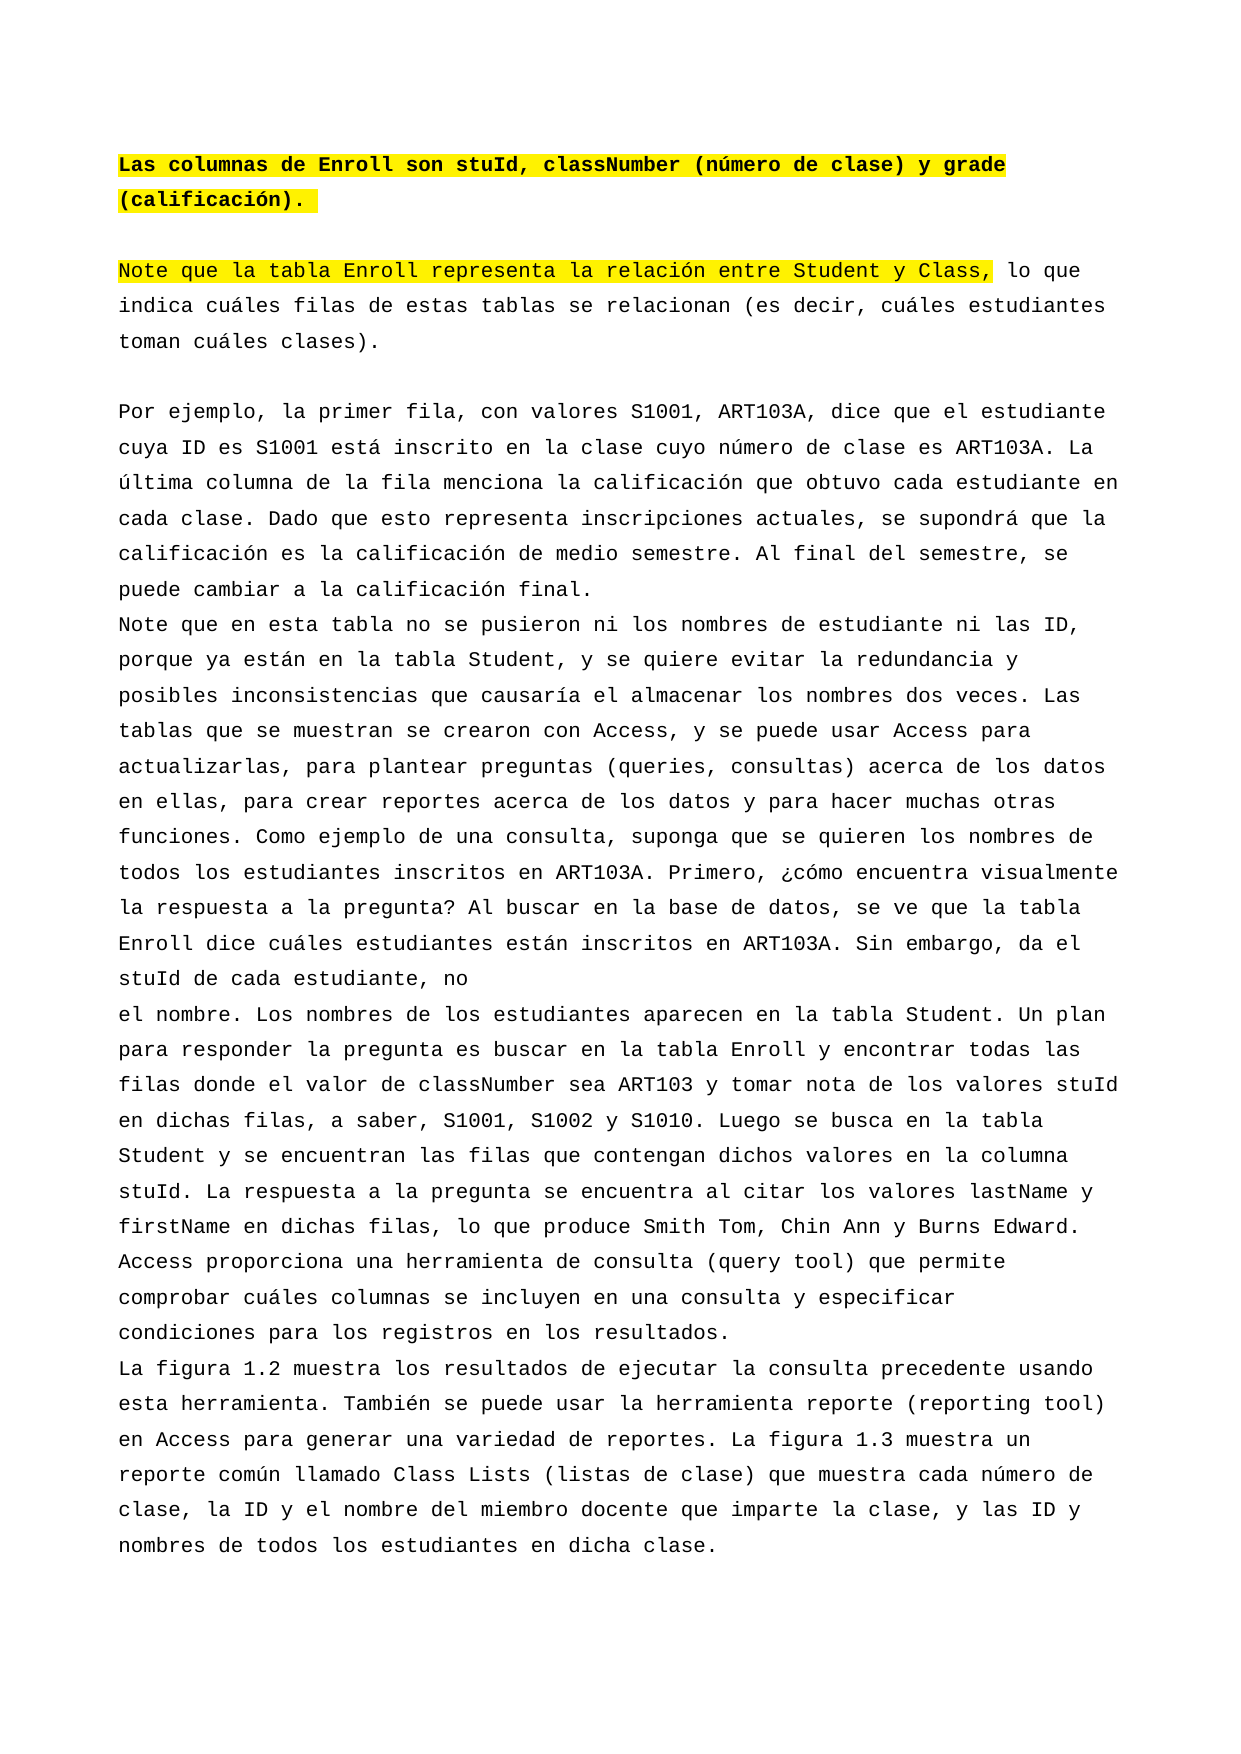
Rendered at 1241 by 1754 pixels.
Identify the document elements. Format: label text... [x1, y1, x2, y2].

text el nombre. Los nombres de los estudiantes aparecen en la tabla Student. Un plan para responder la pregunta es buscar en la tabla Enroll y encontrar todas las filas donde el valor de classNumber sea ART103 y tomar nota de los valores stuId en dichas filas, a saber, S1001, S1002 y S1010. Luego se busca en la tabla Student y se encuentran las filas que contengan dichos valores en la columna stuId. La respuesta a la pregunta se encuen­tra al citar los valores lastName y firstName en dichas filas, lo que produce Smith Tom, Chin Ann y Burns Edward. Access proporciona una herramienta de consulta (query tool) que permite comprobar cuáles columnas se incluyen en una consulta y especificar [118, 1003, 1122, 1311]
text La figura 1.2 muestra los resultados de eje­cutar la consulta precedente usando esta herramienta. También se puede usar la herramienta reporte (reporting tool) en Access para generar una variedad de reportes. La figura 1.3 muestra un reporte común llamado Class Lists (listas de clase) que muestra cada número de clase, la ID y el nombre del miembro docente que imparte la clase, y las ID y nombres de todos los estudiantes en dicha clase. [118, 1358, 1122, 1558]
text Por ejemplo, la primer fila, con valores S1001, ART103A, dice que el estudiante cuya ID es S1001 está inscrito en la clase cuyo número de clase es ART103A. La última columna de la fila menciona la calificación que obtuvo cada estudiante en cada clase. Dado que esto representa inscripciones actuales, se supondrá que la calificación es la calificación de medio semestre. Al final del semestre, se puede cambiar a la calificación final. [118, 401, 1122, 602]
text condiciones para los registros en los resultados. [118, 1322, 1122, 1346]
text Las columnas de Enroll son stuId, classNumber (número de clase) y grade [118, 153, 1122, 177]
text Note que en esta tabla no se pusieron ni los nombres de estudiante ni las ID, porque ya están en la tabla Student, y se quiere evitar la redundancia y posibles inconsistencias que causaría el almacenar los nombres dos veces. Las tablas que se muestran se crearon con Access, y se puede usar Access para actualizarlas, para plantear preguntas (queries, consultas) acerca de los datos en ellas, para crear reportes acerca de los datos y para hacer muchas otras funciones. Como ejemplo de una consulta, suponga que se quieren los nombres de todos los estudiantes inscritos en ART103A. Primero, ¿cómo encuentra visualmente la respuesta a la pregunta? Al buscar en la base de datos, se ve que la tabla Enroll dice cuáles estudiantes están inscritos en ART103A. Sin embargo, da el stuId de cada estudiante, no [118, 614, 1122, 992]
text (calificación). [118, 189, 1122, 213]
text Note que la tabla Enroll representa la relación entre Student y Class, lo que indica cuáles filas de estas tablas se relacionan (es decir, cuáles estudiantes toman cuáles clases). [118, 260, 1122, 354]
